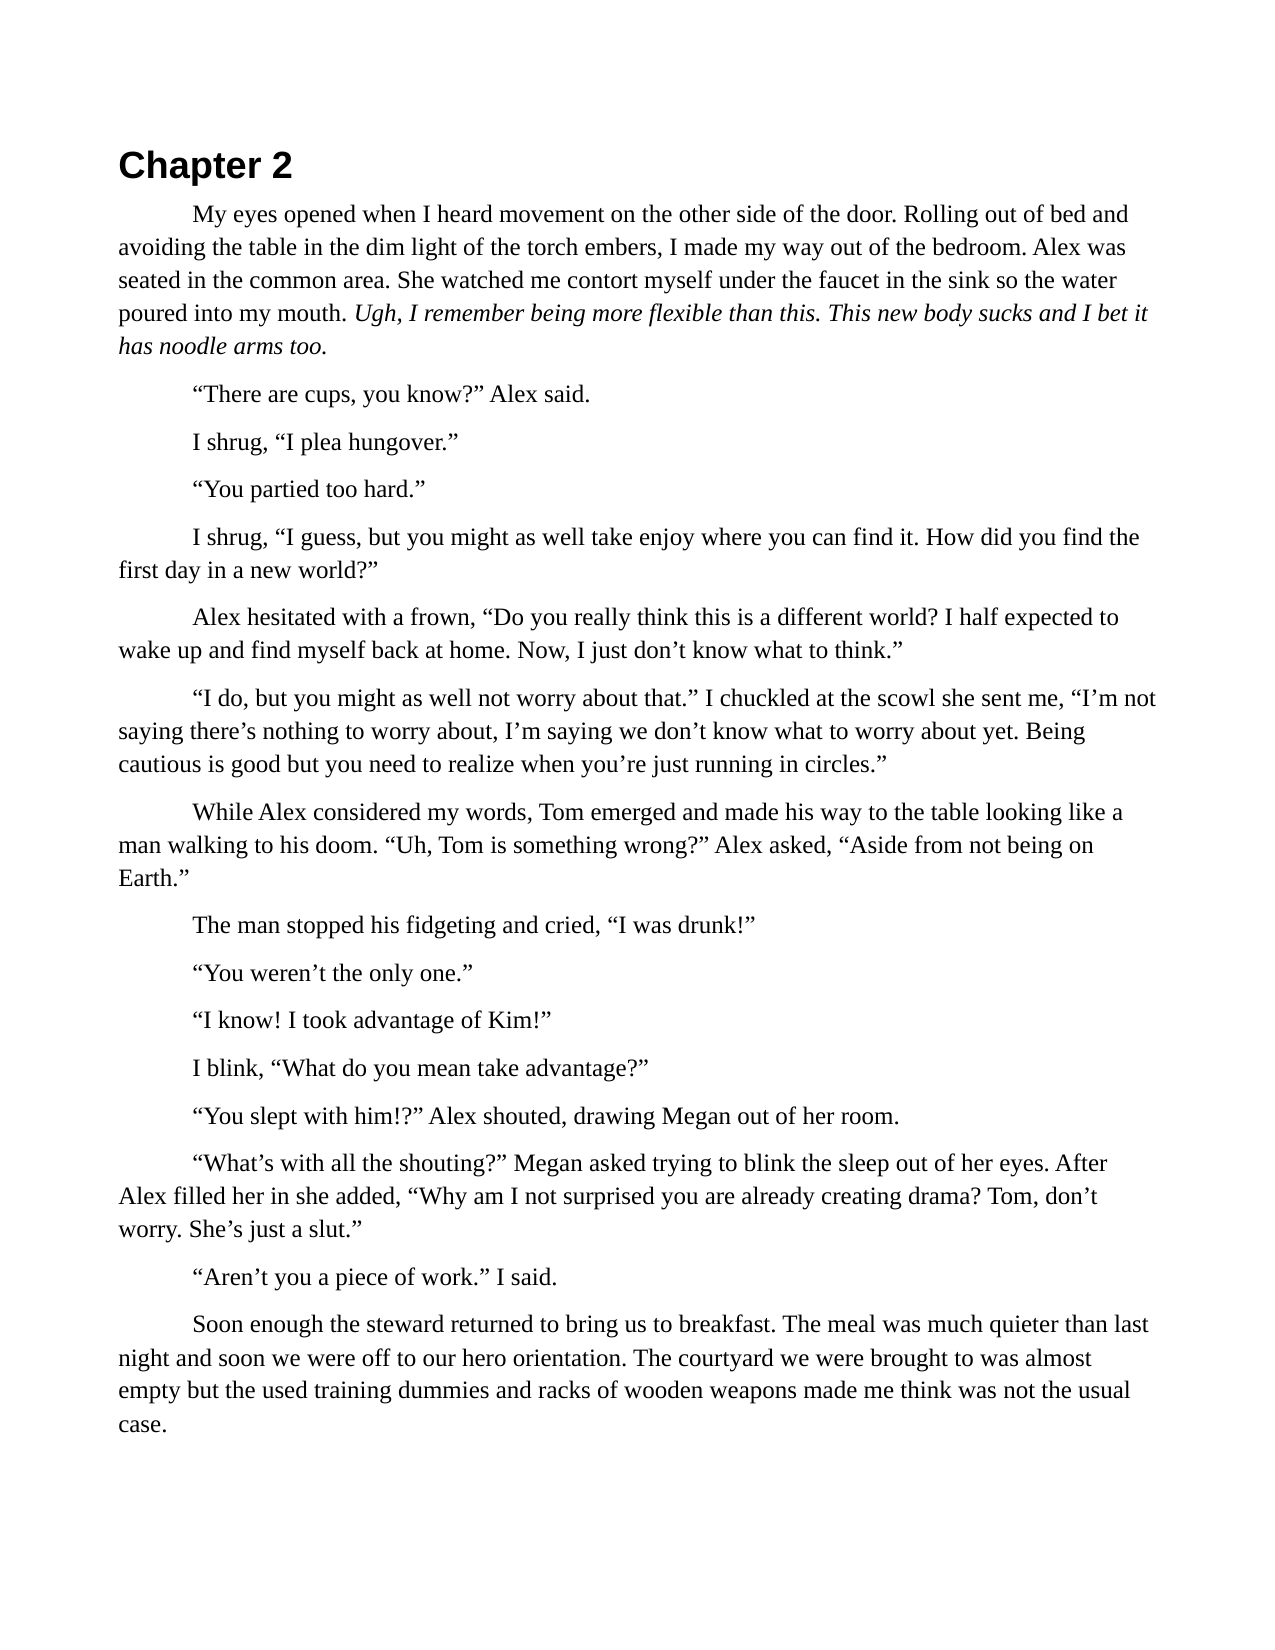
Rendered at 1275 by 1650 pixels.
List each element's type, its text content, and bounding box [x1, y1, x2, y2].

text My eyes opened when I heard movement on the other side of the door. Rolling out of bed and avoiding the table in the dim light of the torch embers, I made my way out of the bedroom. Alex was seated in the common area. She watched me contort myself under the faucet in the sink so the water poured into my mouth. Ugh, I remember being more flexible than this. This new body sucks and I bet it has noodle arms too. [118, 199, 1157, 360]
text “There are cups, you know?” Alex said. [118, 379, 1157, 408]
text “You partied too hard.” [118, 474, 1157, 503]
text “I know! I took advantage of Kim!” [118, 1006, 1157, 1034]
text “You slept with him!?” Alex shouted, drawing Megan out of her room. [118, 1101, 1157, 1129]
text I shrug, “I guess, but you might as well take enjoy where you can find it. How did you find the first day in a new world?” [118, 522, 1157, 583]
text I shrug, “I plea hungover.” [118, 427, 1157, 455]
text While Alex considered my words, Tom emerged and made his way to the table looking like a man walking to his doom. “Uh, Tom is something wrong?” Alex asked, “Aside from not being on Earth.” [118, 797, 1157, 891]
text “I do, but you might as well not worry about that.” I chuckled at the scowl she sent me, “I’m not saying there’s nothing to worry about, I’m saying we don’t know what to worry about yet. Being cautious is good but you need to realize when you’re just running in circles.” [118, 683, 1157, 778]
subtitle Chapter 2 [118, 143, 1157, 187]
text Alex hesitated with a frown, “Do you really think this is a different world? I half expected to wake up and find myself back at home. Now, I just don’t know what to think.” [118, 602, 1157, 664]
text I blink, “What do you mean take advantage?” [118, 1053, 1157, 1082]
text Soon enough the steward returned to bring us to breakfast. The meal was much quieter than last night and soon we were off to our hero orientation. The courtyard we were brought to was almost empty but the used training dummies and racks of wooden weapons made me think was not the usual case. [118, 1309, 1157, 1437]
text The man stopped his fidgeting and cried, “I was drunk!” [118, 910, 1157, 939]
text “What’s with all the shouting?” Megan asked trying to blink the sleep out of her eyes. After Alex filled her in she added, “Why am I not surprised you are already creating drama? Tom, don’t worry. She’s just a slut.” [118, 1148, 1157, 1243]
text “You weren’t the only one.” [118, 958, 1157, 987]
text “Aren’t you a piece of work.” I said. [118, 1262, 1157, 1291]
